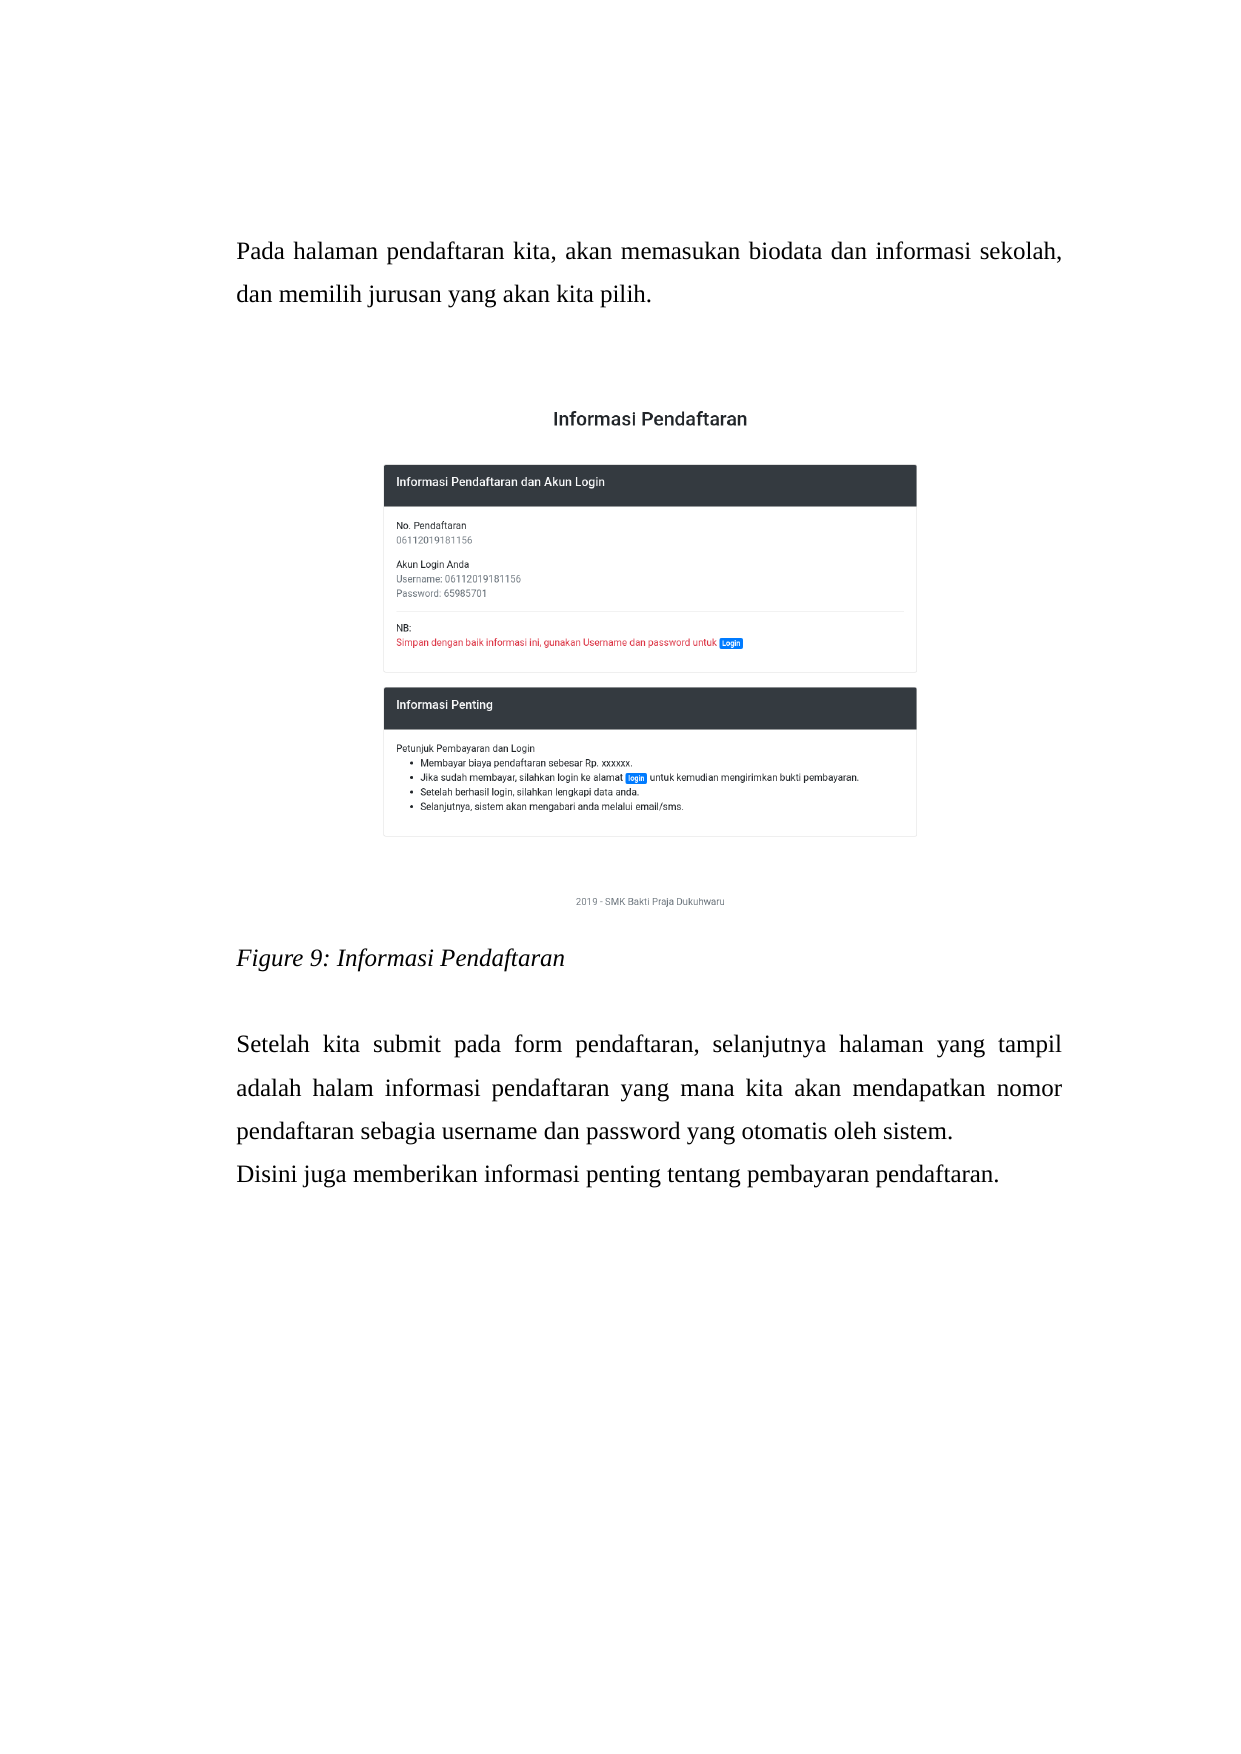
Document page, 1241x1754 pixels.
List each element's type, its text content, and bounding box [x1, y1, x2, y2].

list Pada halaman pendaftaran kita, akan memasukan biodata dan informasi sekolah, dan memilih jurusan yang akan kita pilih. [236, 236, 1063, 308]
list Disini juga memberikan informasi penting tentang pembayaran pendaftaran. [236, 1159, 1063, 1188]
list Setelah kita submit pada form pendaftaran, selanjutnya halaman yang tampil adalah halam informasi pendaftaran yang mana kita akan mendapatkan nomor pendaftaran sebagia username dan password yang otomatis oleh sistem. [236, 1029, 1063, 1144]
picture [236, 378, 1063, 938]
text Figure 9: Informasi Pendaftaran [236, 938, 1063, 972]
